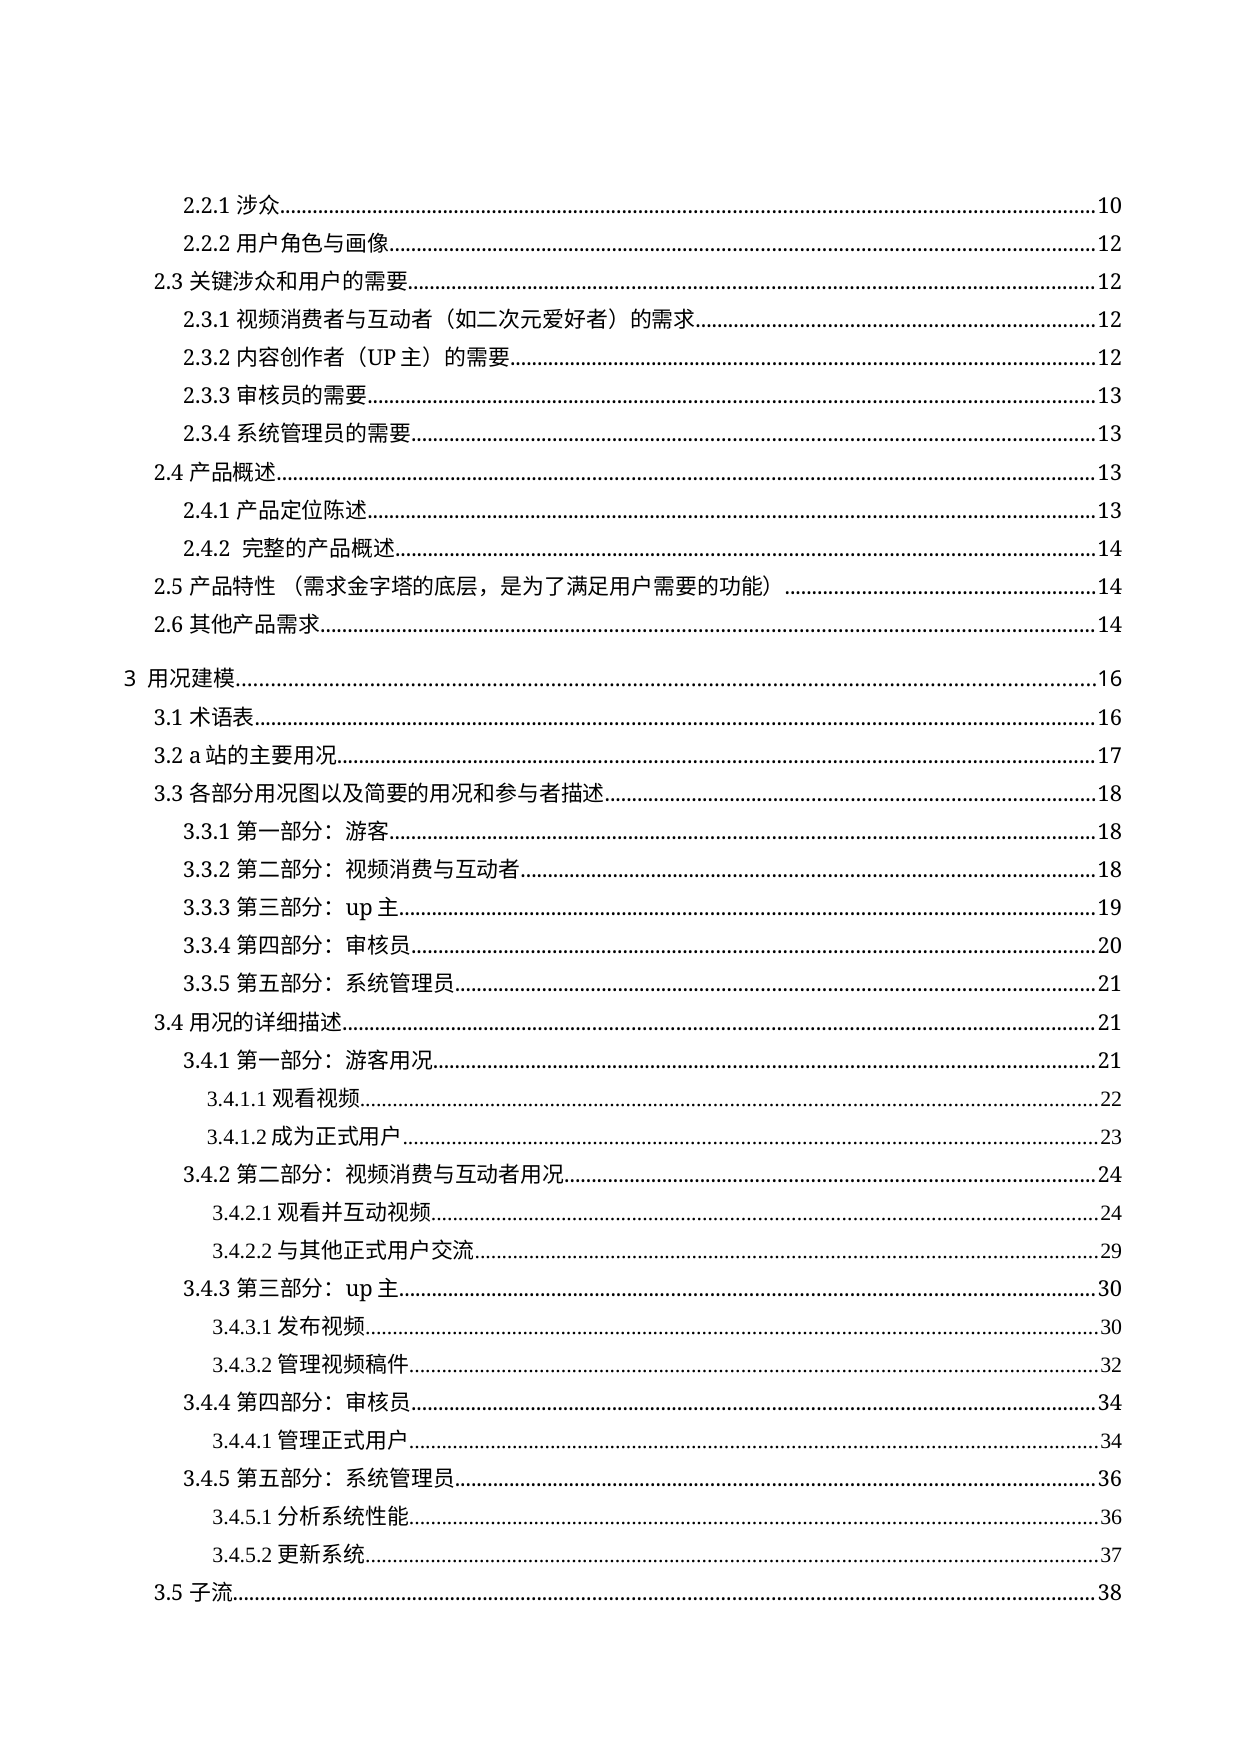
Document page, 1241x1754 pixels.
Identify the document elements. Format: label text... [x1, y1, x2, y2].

text 3.4 用况的详细描述 21 [148, 1004, 1122, 1036]
text 3 用况建模 16 [118, 661, 1122, 693]
text 2.6 其他产品需求 14 [148, 607, 1122, 639]
text 3.4.2.2 与其他正式用户交流 29 [207, 1233, 1122, 1264]
text 2.3 关键涉众和用户的需要 12 [148, 264, 1122, 296]
text 3.4.1.2成为正式用户 23 [207, 1119, 1122, 1150]
text 2.2.2 用户角色与画像 12 [177, 226, 1122, 257]
text 3.3.5 第五部分：系统管理员 21 [177, 966, 1122, 998]
text 2.3.1 视频消费者与互动者（如二次元爱好者）的需求​​ 12 [177, 302, 1122, 334]
text 3.3.2 第二部分：视频消费与互动者 18 [177, 852, 1122, 884]
text 3.4.3 第三部分：up主 30 [177, 1271, 1122, 1302]
text 2.3.2 内容创作者（UP主）的需要​​ 12 [177, 340, 1122, 372]
text 3.3 各部分用况图以及简要的用况和参与者描述 18 [148, 776, 1122, 807]
text 2.3.3 审核员的需要 13 [177, 378, 1122, 410]
text 3.5 子流 38 [148, 1574, 1122, 1606]
text 2.4 产品概述 13 [148, 454, 1122, 486]
text 3.4.5.2 更新系统 37 [207, 1537, 1122, 1568]
text 2.2.1 涉众 10 [177, 188, 1122, 219]
text 2.4.2 完整的产品概述 14 [177, 531, 1122, 562]
text 3.4.2.1 观看并互动视频 24 [207, 1195, 1122, 1226]
text 3.2 a站的主要用况 17 [148, 738, 1122, 769]
text 3.3.4 第四部分：审核员 20 [177, 928, 1122, 960]
text 3.4.4.1 管理正式用户 34 [207, 1423, 1122, 1454]
text 2.5 产品特性 （需求金字塔的底层，是为了满足用户需要的功能） 14 [148, 569, 1122, 601]
text 2.4.1 产品定位陈述 13 [177, 493, 1122, 524]
text 3.4.2 第二部分：视频消费与互动者用况 24 [177, 1157, 1122, 1188]
text 3.3.1 第一部分：游客 18 [177, 814, 1122, 846]
text 3.4.1 第一部分：游客用况 21 [177, 1043, 1122, 1074]
text 3.4.5 第五部分：系统管理员 36 [177, 1461, 1122, 1492]
text 3.4.5.1 分析系统性能 36 [207, 1499, 1122, 1530]
text 3.4.3.2 管理视频稿件 32 [207, 1347, 1122, 1378]
text 3.4.1.1 观看视频 22 [207, 1081, 1122, 1112]
text 2.3.4 系统管理员的需要​​ 13 [177, 416, 1122, 448]
text 3.4.4 第四部分：审核员 34 [177, 1384, 1122, 1416]
text 3.1 术语表 16 [148, 699, 1122, 731]
text 3.3.3 第三部分：up主 19 [177, 890, 1122, 922]
text 3.4.3.1 发布视频 30 [207, 1309, 1122, 1340]
